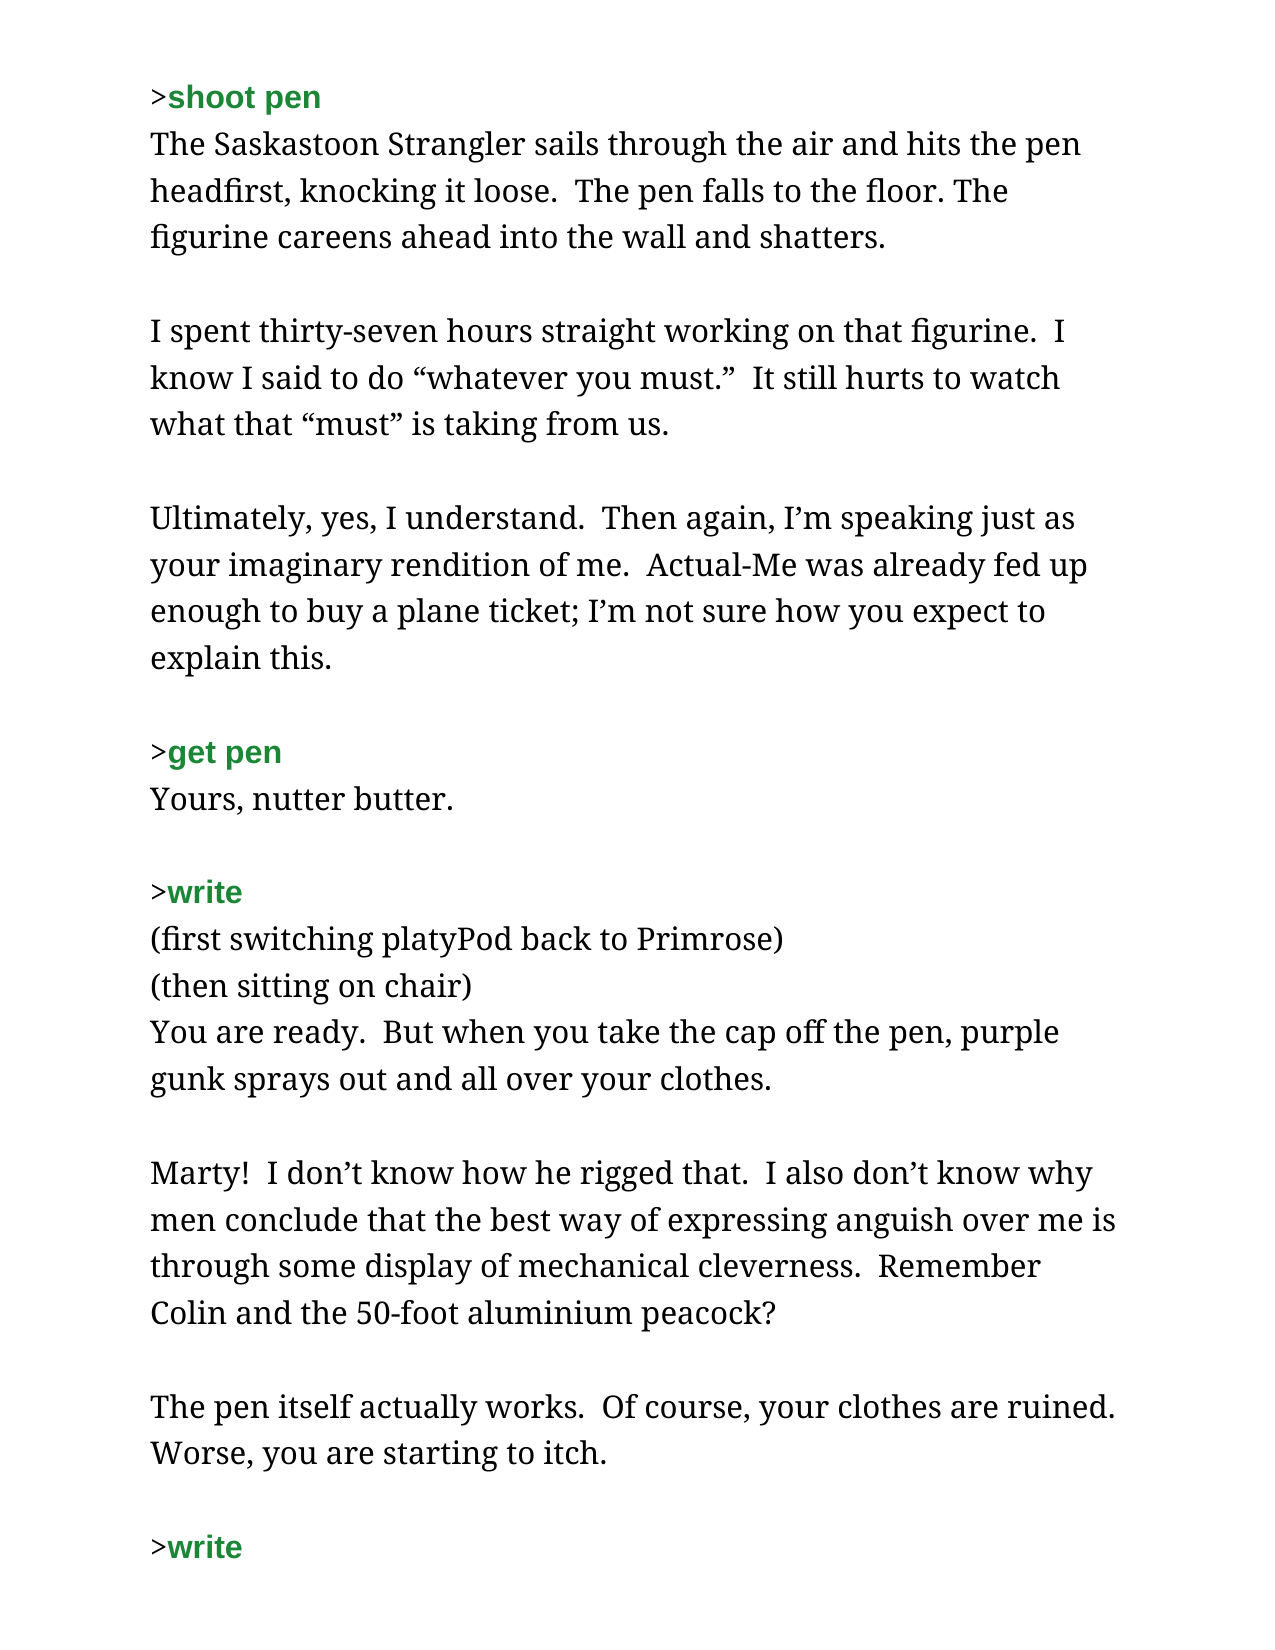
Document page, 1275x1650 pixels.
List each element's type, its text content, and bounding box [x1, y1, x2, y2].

text The pen itself actually works. Of course, your clothes are ruined. Worse, you are starting to itch. [150, 1384, 1125, 1474]
text >write [150, 870, 1125, 913]
text Marty! I don’t know how he rigged that. I also don’t know why men conclude that the best way of expressing anguish over me is through some display of mechanical cleverness. Remember Colin and the 50-foot aluminium peacock? [150, 1151, 1125, 1334]
text The Saskastoon Strangler sails through the air and hits the pen headfirst, knocking it loose. The pen falls to the floor. The figurine careens ahead into the wall and shatters. [150, 122, 1125, 258]
text You are ready. But when you take the cap off the pen, purple gunk sprays out and all over your clothes. [150, 1010, 1125, 1100]
text (then sitting on chair) [150, 964, 1125, 1006]
text >get pen [150, 730, 1125, 772]
text >shoot pen [150, 75, 1125, 118]
text I spent thirty-seven hours straight working on that figurine. I know I said to do “whatever you must.” It still hurts to watch what that “must” is taking from us. [150, 309, 1125, 445]
text Ultimately, yes, I understand. Then again, I’m speaking just as your imaginary rendition of me. Actual-Me was already fed up enough to buy a plane ticket; I’m not sure how you expect to explain this. [150, 496, 1125, 679]
text Yours, nutter butter. [150, 777, 1125, 819]
text >write [150, 1525, 1125, 1567]
text (first switching platyPod back to Primrose) [150, 917, 1125, 959]
